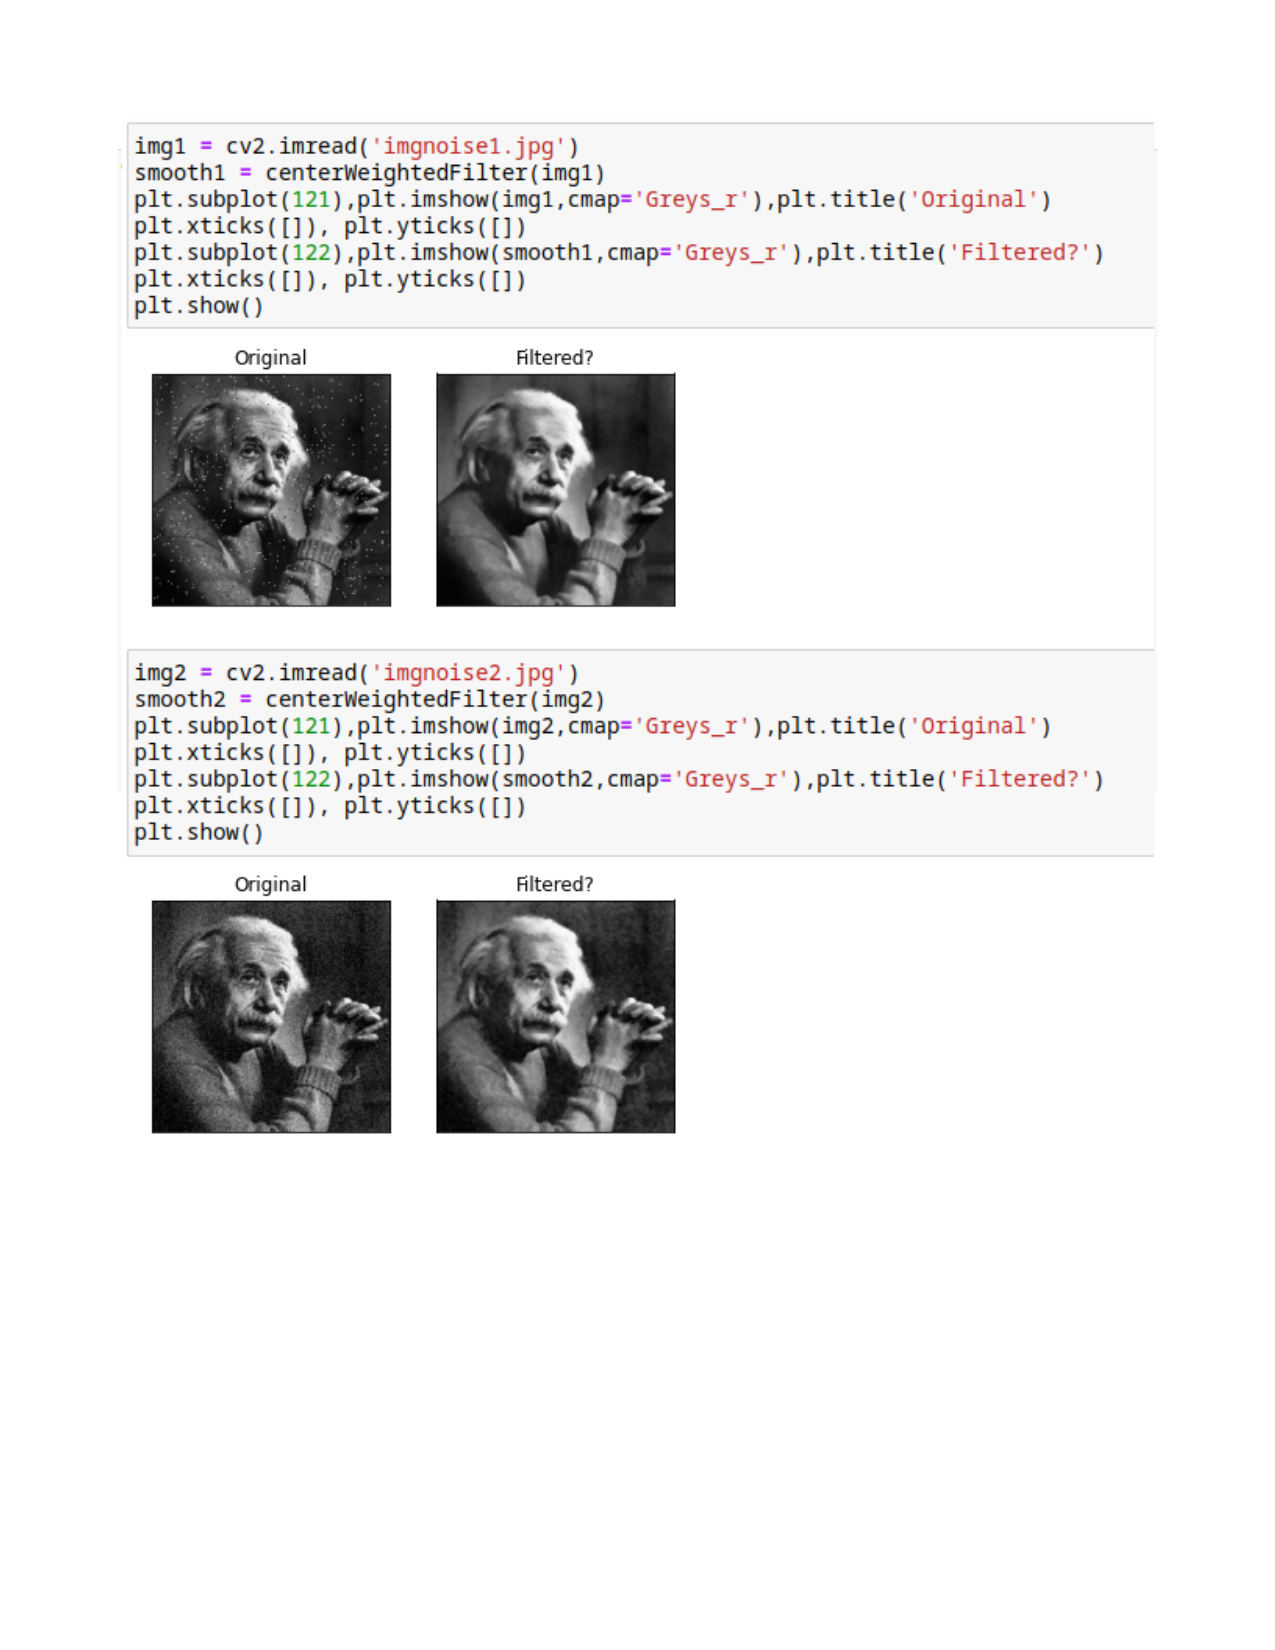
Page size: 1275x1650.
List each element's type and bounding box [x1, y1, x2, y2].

picture [118, 118, 1157, 1179]
